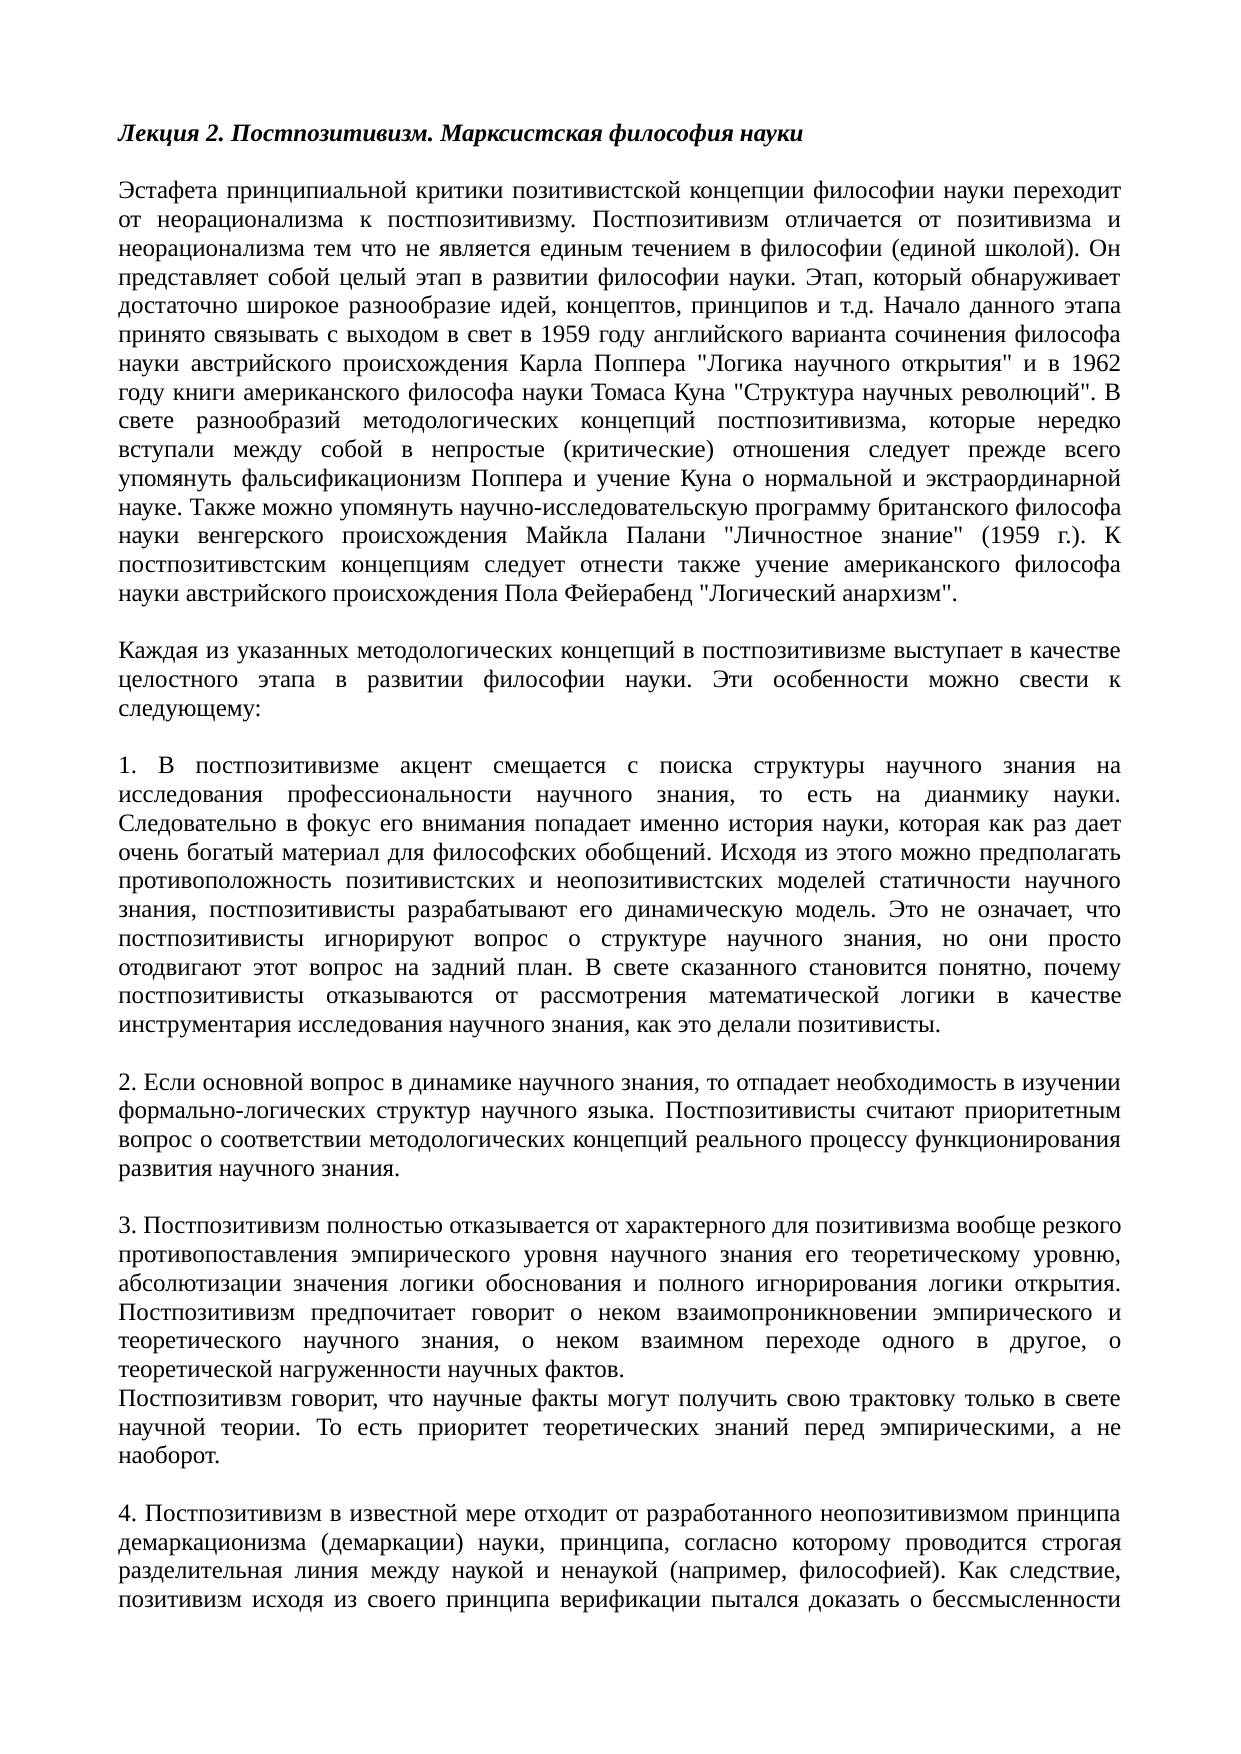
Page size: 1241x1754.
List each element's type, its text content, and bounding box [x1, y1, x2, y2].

text 3. Постпозитивизм полностью отказывается от характерного для позитивизма вообще резкого противопоставления эмпирического уровня научного знания его теоретическому уровню, абсолютизации значения логики обоснования и полного игнорирования логики открытия. Постпозитивизм предпочитает говорит о неком взаимопроникновении эмпирического и теоретического научного знания, о неком взаимном переходе одного в другое, о теоретической нагруженности научных фактов. [118, 1211, 1122, 1383]
text Постпозитивзм говорит, что научные факты могут получить свою трактовку только в свете научной теории. То есть приоритет теоретических знаний перед эмпирическими, а не наоборот. [118, 1383, 1122, 1469]
text 1. В постпозитивизме акцент смещается с поиска структуры научного знания на исследования профессиональности научного знания, то есть на дианмику науки. Следовательно в фокус его внимания попадает именно история науки, которая как раз дает очень богатый материал для философских обобщений. Исходя из этого можно предполагать противоположность позитивистских и неопозитивистских моделей статичности научного знания, постпозитивисты разрабатывают его динамическую модель. Это не означает, что постпозитивисты игнорируют вопрос о структуре научного знания, но они просто отодвигают этот вопрос на задний план. В свете сказанного становится понятно, почему постпозитивисты отказываются от рассмотрения математической логики в качестве инструментария исследования научного знания, как это делали позитивисты. [118, 751, 1122, 1038]
text 2. Если основной вопрос в динамике научного знания, то отпадает необходимость в изучении формально-логических структур научного языка. Постпозитивисты считают приоритетным вопрос о соответствии методологических концепций реального процессу функционирования развития научного знания. [118, 1067, 1122, 1182]
text 4. Постпозитивизм в известной мере отходит от разработанного неопозитивизмом принципа демаркационизма (демаркации) науки, принципа, согласно которому проводится строгая разделительная линия между наукой и ненаукой (например, философией). Как следствие, позитивизм исходя из своего принципа верификации пытался доказать о бессмысленности [118, 1498, 1122, 1613]
text Эстафета принципиальной критики позитивистской концепции философии науки переходит от неорационализма к постпозитивизму. Постпозитивизм отличается от позитивизма и неорационализма тем что не является единым течением в философии (единой школой). Он представляет собой целый этап в развитии философии науки. Этап, который обнаруживает достаточно широкое разнообразие идей, концептов, принципов и т.д. Начало данного этапа принято связывать с выходом в свет в 1959 году английского варианта сочинения философа науки австрийского происхождения Карла Поппера "Логика научного открытия" и в 1962 году книги американского философа науки Томаса Куна "Структура научных революций". В свете разнообразий методологических концепций постпозитивизма, которые нередко вступали между собой в непростые (критические) отношения следует прежде всего упомянуть фальсификационизм Поппера и учение Куна о нормальной и экстраординарной науке. Также можно упомянуть научно-исследовательскую программу британского философа науки венгерского происхождения Майкла Палани "Личностное знание" (1959 г.). К постпозитивстским концепциям следует отнести также учение американского философа науки австрийского происхождения Пола Фейерабенд "Логический анархизм". [118, 176, 1122, 607]
text Лекция 2. Постпозитивизм. Марксистская философия науки [118, 118, 1122, 147]
text Каждая из указанных методологических концепций в постпозитивизме выступает в качестве целостного этапа в развитии философии науки. Эти особенности можно свести к следующему: [118, 636, 1122, 722]
